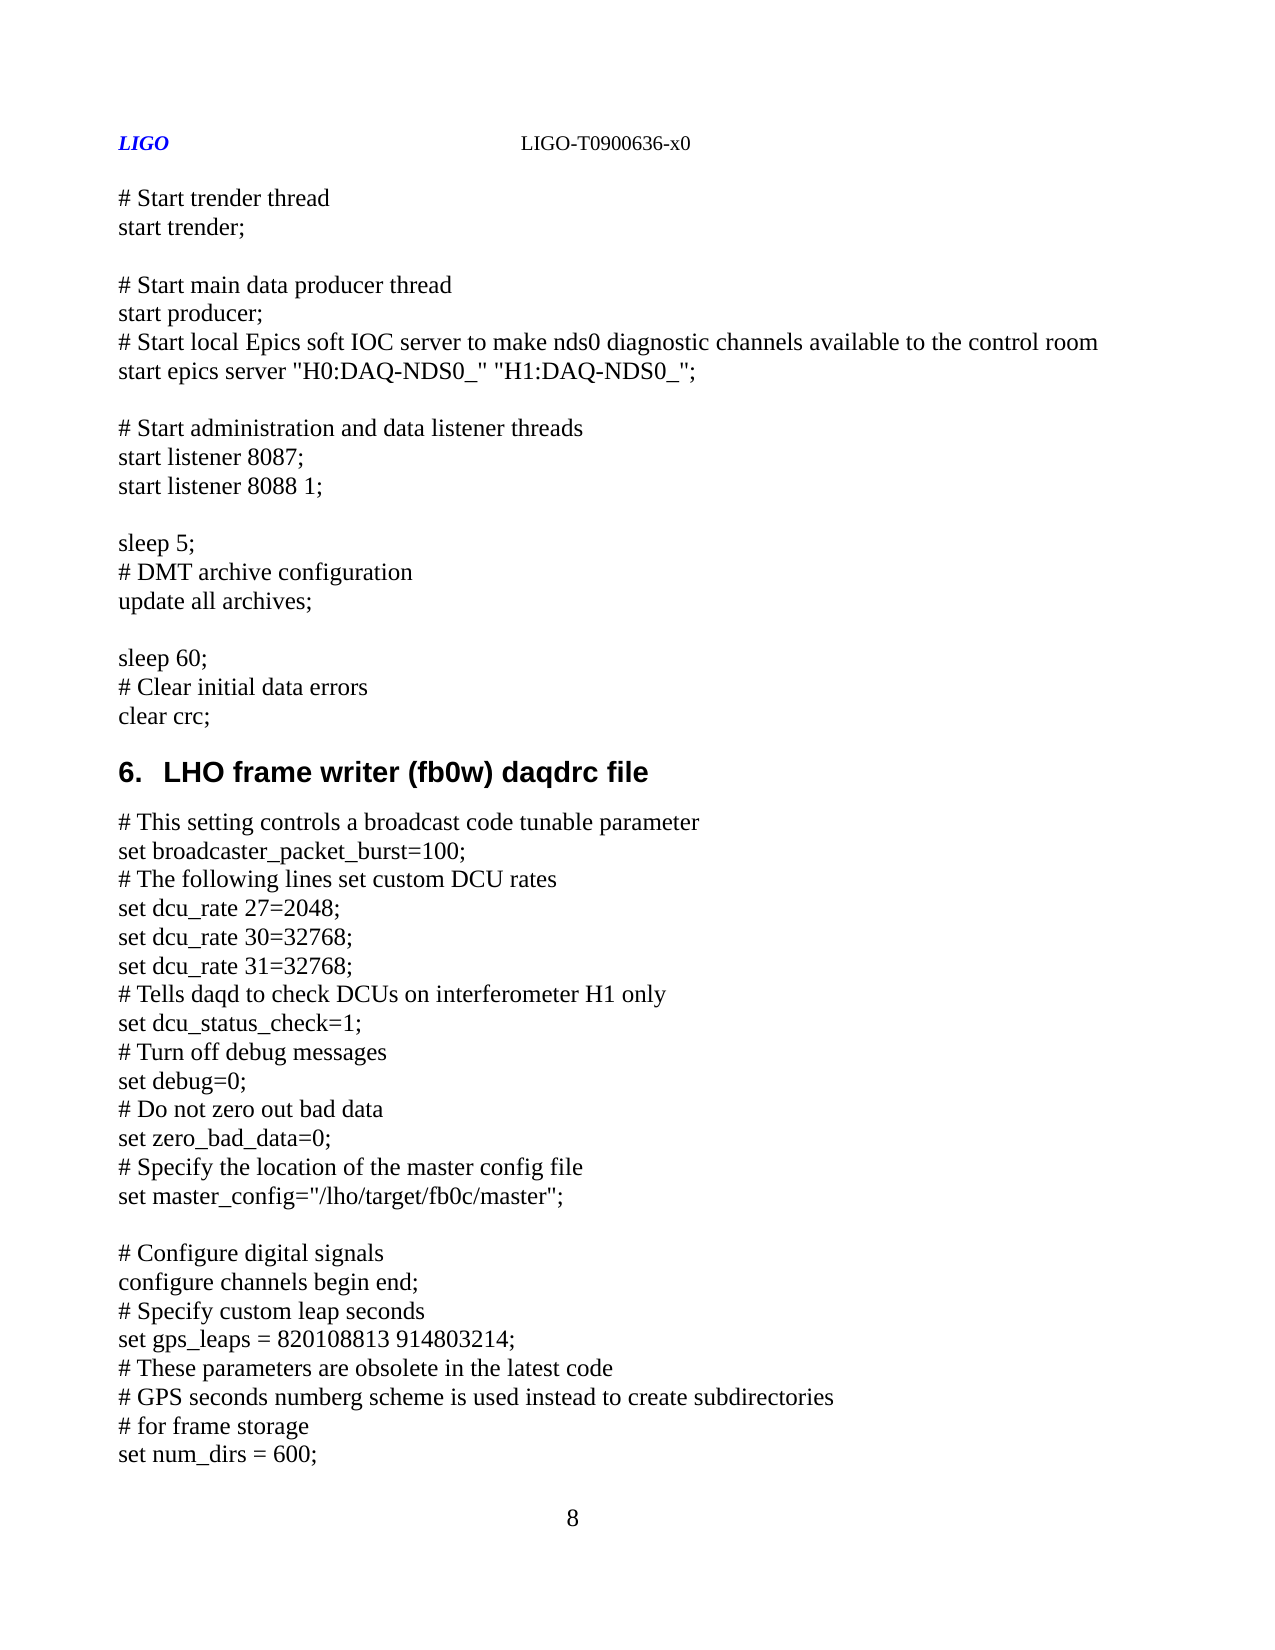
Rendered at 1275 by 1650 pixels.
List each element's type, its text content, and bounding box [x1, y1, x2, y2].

text # Specify the location of the master config file [118, 1152, 1157, 1181]
text # Start local Epics soft IOC server to make nds0 diagnostic channels available to the control room [118, 327, 1157, 356]
subtitle LHO frame writer (fb0w) daqdrc file [118, 755, 1157, 788]
text clear crc; [118, 701, 1157, 730]
text # Clear initial data errors [118, 672, 1157, 701]
text sleep 5; [118, 528, 1157, 557]
text # This setting controls a broadcast code tunable parameter [118, 807, 1157, 836]
text # Turn off debug messages [118, 1037, 1157, 1066]
text # Tells daqd to check DCUs on interferometer H1 only [118, 979, 1157, 1008]
text set dcu_rate 30=32768; [118, 922, 1157, 951]
text set master_config="/lho/target/fb0c/master"; [118, 1181, 1157, 1209]
text set broadcaster_packet_burst=100; [118, 836, 1157, 864]
text start epics server "H0:DAQ-NDS0_" "H1:DAQ-NDS0_"; [118, 356, 1157, 385]
text # Start administration and data listener threads [118, 413, 1157, 442]
text start listener 8087; [118, 442, 1157, 471]
text set dcu_rate 31=32768; [118, 951, 1157, 979]
text # Start main data producer thread [118, 270, 1157, 298]
text set num_dirs = 600; [118, 1439, 1157, 1468]
text start listener 8088 1; [118, 471, 1157, 500]
text set debug=0; [118, 1066, 1157, 1094]
text set zero_bad_data=0; [118, 1123, 1157, 1152]
text update all archives; [118, 586, 1157, 615]
text # Specify custom leap seconds [118, 1296, 1157, 1324]
text start producer; [118, 298, 1157, 327]
text set gps_leaps = 820108813 914803214; [118, 1324, 1157, 1353]
text # Start trender thread [118, 183, 1157, 212]
text # DMT archive configuration [118, 557, 1157, 586]
text # Do not zero out bad data [118, 1094, 1157, 1123]
text set dcu_status_check=1; [118, 1008, 1157, 1037]
text # These parameters are obsolete in the latest code [118, 1353, 1157, 1382]
text sleep 60; [118, 643, 1157, 672]
text set dcu_rate 27=2048; [118, 893, 1157, 922]
text # for frame storage [118, 1411, 1157, 1439]
text # The following lines set custom DCU rates [118, 864, 1157, 893]
text start trender; [118, 212, 1157, 241]
text # GPS seconds numberg scheme is used instead to create subdirectories [118, 1382, 1157, 1411]
text configure channels begin end; [118, 1267, 1157, 1296]
text # Configure digital signals [118, 1238, 1157, 1267]
